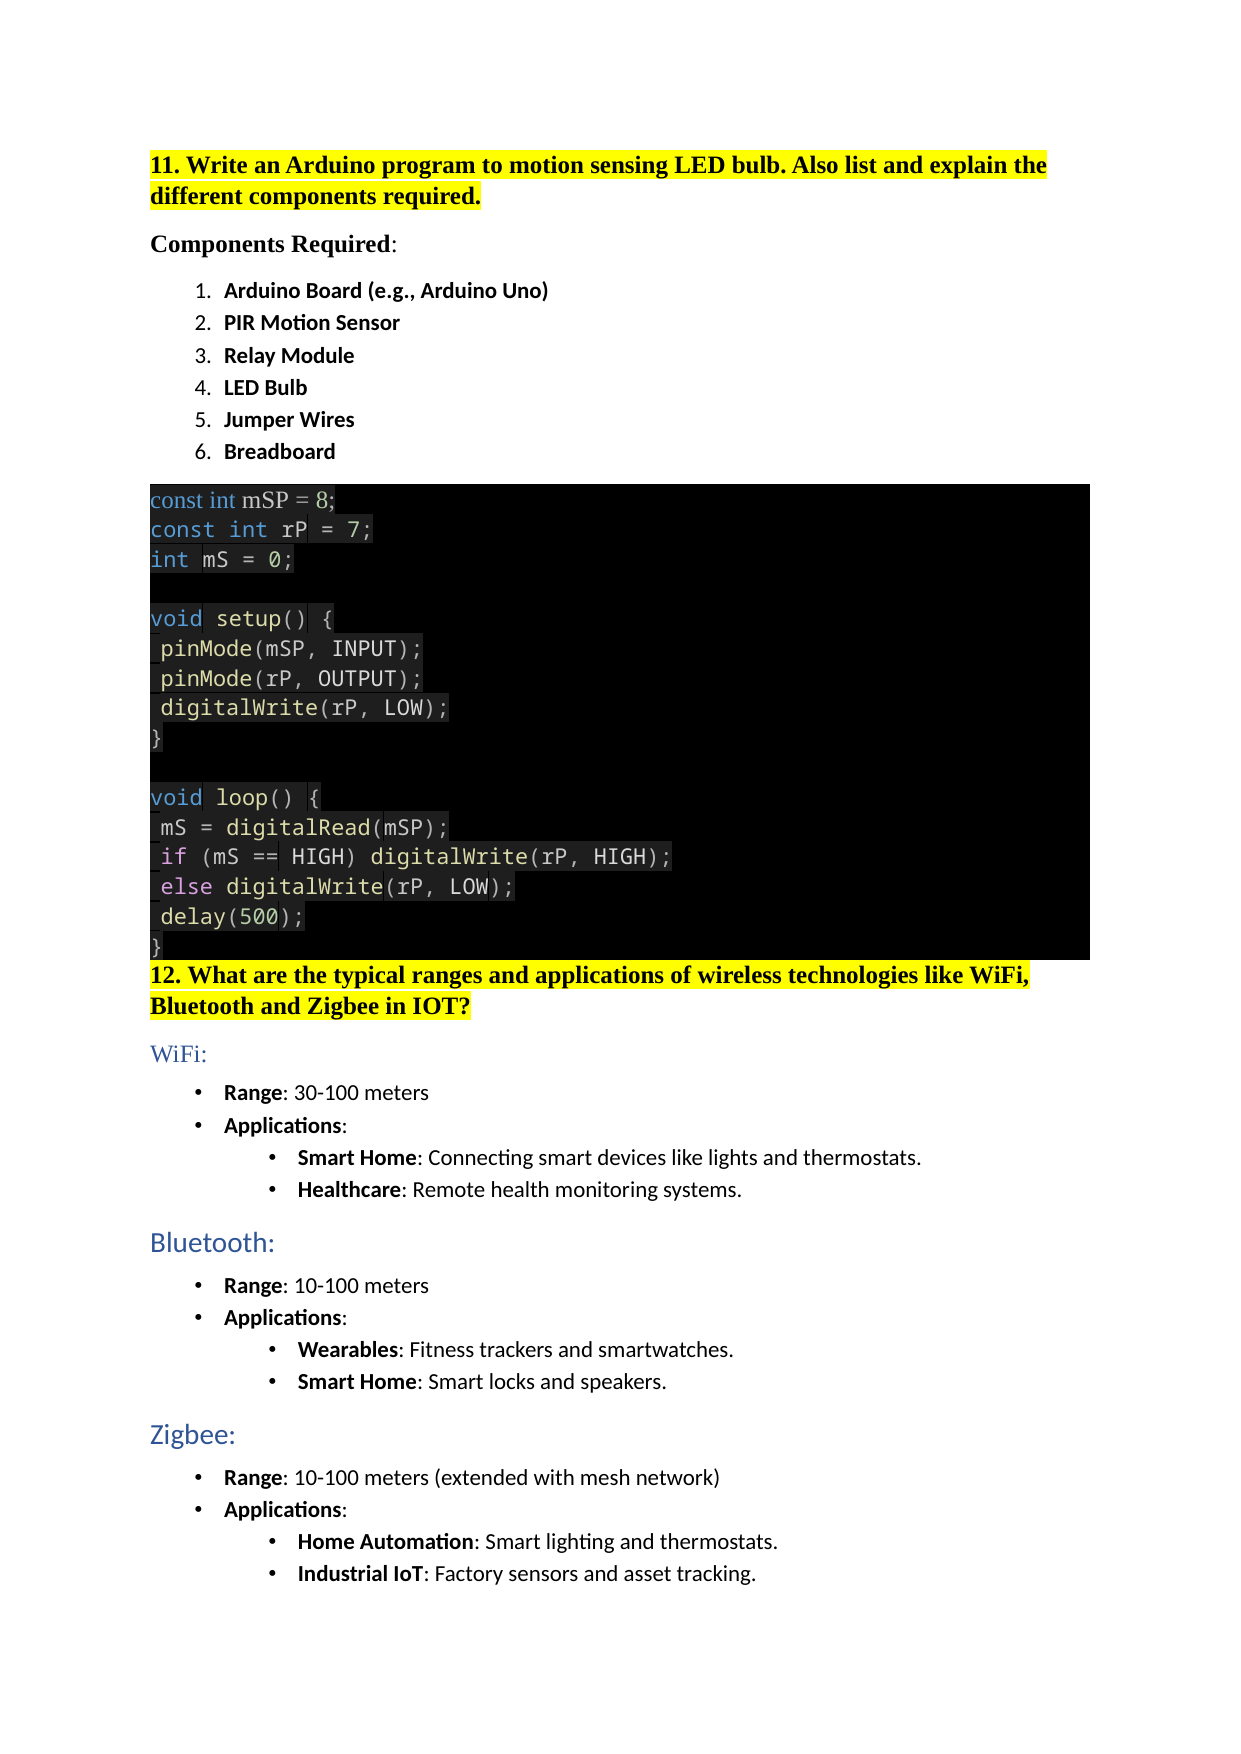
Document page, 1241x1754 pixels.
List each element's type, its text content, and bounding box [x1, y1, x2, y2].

list Applications: [194, 1495, 1090, 1523]
text mS = digitalRead(mSP); [150, 811, 1090, 841]
text void setup() { [150, 603, 1090, 633]
text int mS = 0; [150, 543, 1090, 573]
list Arduino Board (e.g., Arduino Uno) [194, 276, 1090, 304]
text } [150, 931, 1090, 960]
text const int rP = 7; [150, 514, 1090, 543]
text } [150, 722, 1090, 752]
list Range: 10-100 meters (extended with mesh network) [194, 1463, 1090, 1491]
list Relay Module [194, 341, 1090, 369]
list Range: 30-100 meters [194, 1078, 1090, 1107]
list Applications: [194, 1111, 1090, 1139]
list LED Bulb [194, 373, 1090, 401]
list Industrial IoT: Factory sensors and asset tracking. [268, 1559, 1090, 1587]
list Wearables: Fitness trackers and smartwatches. [268, 1335, 1090, 1363]
text void loop() { [150, 782, 1090, 811]
list Smart Home: Connecting smart devices like lights and thermostats. [268, 1143, 1090, 1171]
list Applications: [194, 1303, 1090, 1331]
list Jumper Wires [194, 405, 1090, 433]
text 12. What are the typical ranges and applications of wireless technologies like WiFi, Bluetooth and Zigbee in IOT? [150, 960, 1090, 1020]
text digitalWrite(rP, LOW); [150, 692, 1090, 722]
text Components Required: [150, 229, 1090, 257]
text pinMode(mSP, INPUT); [150, 633, 1090, 663]
list Home Automation: Smart lighting and thermostats. [268, 1527, 1090, 1555]
text delay(500); [150, 901, 1090, 931]
subtitle Bluetooth: [150, 1224, 1090, 1259]
text 11. Write an Arduino program to motion sensing LED bulb. Also list and explain the different components required. [150, 150, 1090, 210]
list PIR Motion Sensor [194, 308, 1090, 337]
text if (mS == HIGH) digitalWrite(rP, HIGH); [150, 841, 1090, 871]
list Healthcare: Remote health monitoring systems. [268, 1175, 1090, 1203]
subtitle Zigbee: [150, 1416, 1090, 1452]
text const int mSP = 8; [150, 484, 1090, 514]
list Breadboard [194, 437, 1090, 465]
list Smart Home: Smart locks and speakers. [268, 1367, 1090, 1395]
subtitle WiFi: [150, 1039, 1090, 1068]
text pinMode(rP, OUTPUT); [150, 663, 1090, 692]
list Range: 10-100 meters [194, 1271, 1090, 1299]
text else digitalWrite(rP, LOW); [150, 871, 1090, 901]
